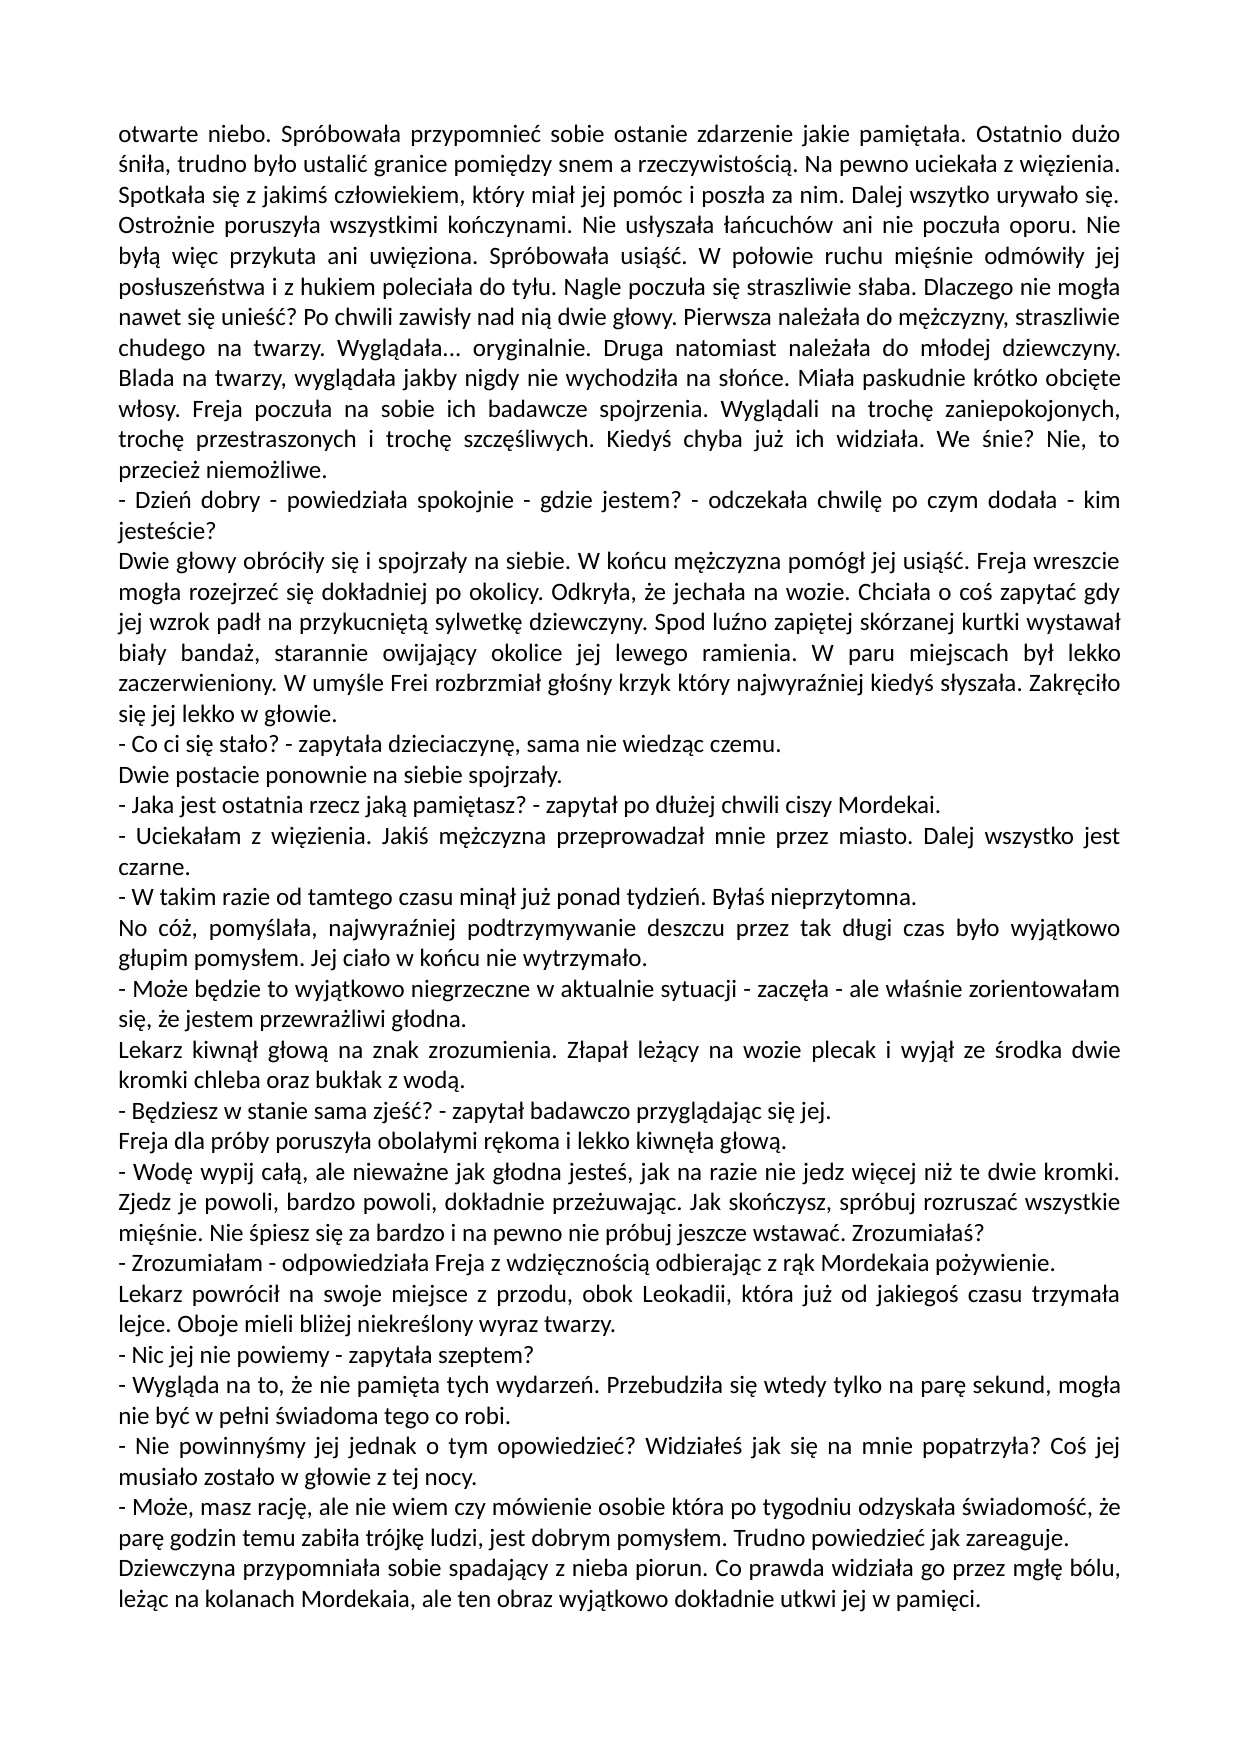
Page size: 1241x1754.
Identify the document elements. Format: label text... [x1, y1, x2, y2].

text - Może będzie to wyjątkowo niegrzeczne w aktualnie sytuacji - zaczęła - ale właśnie zorientowałam się, że jestem przewrażliwi głodna. [118, 973, 1122, 1034]
text Dwie głowy obróciły się i spojrzały na siebie. W końcu mężczyzna pomógł jej usiąść. Freja wreszcie mogła rozejrzeć się dokładniej po okolicy. Odkryła, że jechała na wozie. Chciała o coś zapytać gdy jej wzrok padł na przykucniętą sylwetkę dziewczyny. Spod luźno zapiętej skórzanej kurtki wystawał biały bandaż, starannie owijający okolice jej lewego ramienia. W paru miejscach był lekko zaczerwieniony. W umyśle Frei rozbrzmiał głośny krzyk który najwyraźniej kiedyś słyszała. Zakręciło się jej lekko w głowie. [118, 545, 1122, 728]
text - Wodę wypij całą, ale nieważne jak głodna jesteś, jak na razie nie jedz więcej niż te dwie kromki. Zjedz je powoli, bardzo powoli, dokładnie przeżuwając. Jak skończysz, spróbuj rozruszać wszystkie mięśnie. Nie śpiesz się za bardzo i na pewno nie próbuj jeszcze wstawać. Zrozumiałaś? [118, 1156, 1122, 1247]
text Lekarz kiwnął głową na znak zrozumienia. Złapał leżący na wozie plecak i wyjął ze środka dwie kromki chleba oraz bukłak z wodą. [118, 1034, 1122, 1095]
text Lekarz powrócił na swoje miejsce z przodu, obok Leokadii, która już od jakiegoś czasu trzymała lejce. Oboje mieli bliżej niekreślony wyraz twarzy. [118, 1278, 1122, 1339]
text - Będziesz w stanie sama zjeść? - zapytał badawczo przyglądając się jej. [118, 1095, 1122, 1125]
text Dziewczyna przypomniała sobie spadający z nieba piorun. Co prawda widziała go przez mgłę bólu, leżąc na kolanach Mordekaia, ale ten obraz wyjątkowo dokładnie utkwi jej w pamięci. [118, 1553, 1122, 1614]
text - Jaka jest ostatnia rzecz jaką pamiętasz? - zapytał po dłużej chwili ciszy Mordekai. [118, 789, 1122, 820]
text - Może, masz rację, ale nie wiem czy mówienie osobie która po tygodniu odzyskała świadomość, że parę godzin temu zabiła trójkę ludzi, jest dobrym pomysłem. Trudno powiedzieć jak zareaguje. [118, 1492, 1122, 1553]
text - Nic jej nie powiemy - zapytała szeptem? [118, 1339, 1122, 1369]
text No cóż, pomyślała, najwyraźniej podtrzymywanie deszczu przez tak długi czas było wyjątkowo głupim pomysłem. Jej ciało w końcu nie wytrzymało. [118, 912, 1122, 973]
text - Uciekałam z więzienia. Jakiś mężczyzna przeprowadzał mnie przez miasto. Dalej wszystko jest czarne. [118, 820, 1122, 881]
text - Co ci się stało? - zapytała dzieciaczynę, sama nie wiedząc czemu. [118, 728, 1122, 759]
text Freja dla próby poruszyła obolałymi rękoma i lekko kiwnęła głową. [118, 1125, 1122, 1156]
text - Wygląda na to, że nie pamięta tych wydarzeń. Przebudziła się wtedy tylko na parę sekund, mogła nie być w pełni świadoma tego co robi. [118, 1369, 1122, 1431]
text Dwie postacie ponownie na siebie spojrzały. [118, 759, 1122, 789]
text - W takim razie od tamtego czasu minął już ponad tydzień. Byłaś nieprzytomna. [118, 881, 1122, 912]
text otwarte niebo. Spróbowała przypomnieć sobie ostanie zdarzenie jakie pamiętała. Ostatnio dużo śniła, trudno było ustalić granice pomiędzy snem a rzeczywistością. Na pewno uciekała z więzienia. Spotkała się z jakimś człowiekiem, który miał jej pomóc i poszła za nim. Dalej wszytko urywało się. Ostrożnie poruszyła wszystkimi kończynami. Nie usłyszała łańcuchów ani nie poczuła oporu. Nie byłą więc przykuta ani uwięziona. Spróbowała usiąść. W połowie ruchu mięśnie odmówiły jej posłuszeństwa i z hukiem poleciała do tyłu. Nagle poczuła się straszliwie słaba. Dlaczego nie mogła nawet się unieść? Po chwili zawisły nad nią dwie głowy. Pierwsza należała do mężczyzny, straszliwie chudego na twarzy. Wyglądała... oryginalnie. Druga natomiast należała do młodej dziewczyny. Blada na twarzy, wyglądała jakby nigdy nie wychodziła na słońce. Miała paskudnie krótko obcięte włosy. Freja poczuła na sobie ich badawcze spojrzenia. Wyglądali na trochę zaniepokojonych, trochę przestraszonych i trochę szczęśliwych. Kiedyś chyba już ich widziała. We śnie? Nie, to przecież niemożliwe. [118, 118, 1122, 484]
text - Zrozumiałam - odpowiedziała Freja z wdzięcznością odbierając z rąk Mordekaia pożywienie. [118, 1247, 1122, 1278]
text - Nie powinnyśmy jej jednak o tym opowiedzieć? Widziałeś jak się na mnie popatrzyła? Coś jej musiało zostało w głowie z tej nocy. [118, 1431, 1122, 1492]
text - Dzień dobry - powiedziała spokojnie - gdzie jestem? - odczekała chwilę po czym dodała - kim jesteście? [118, 484, 1122, 545]
